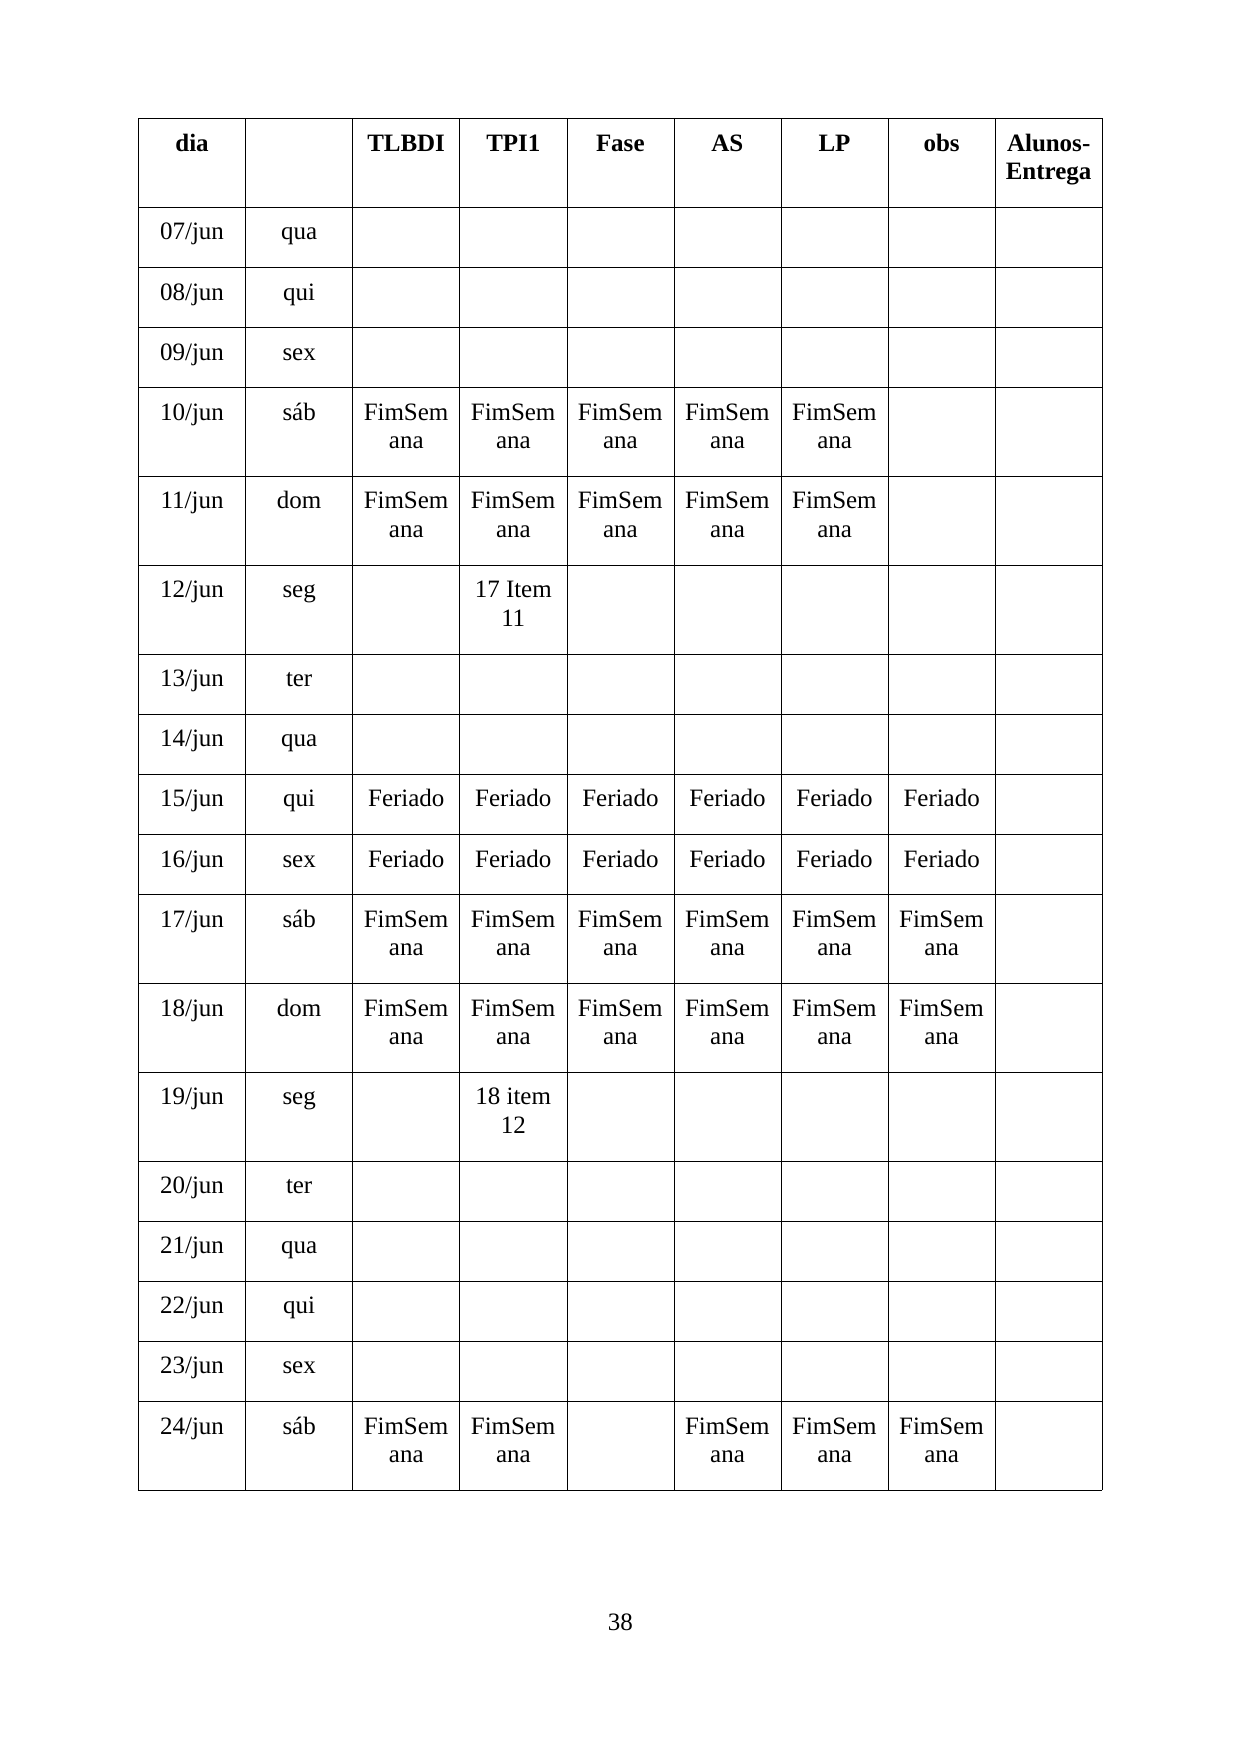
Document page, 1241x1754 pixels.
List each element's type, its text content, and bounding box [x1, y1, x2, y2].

table_cell [996, 1402, 1102, 1490]
table_cell 18 item 12 [460, 1073, 567, 1161]
table_cell FimSemana [568, 895, 674, 983]
table_cell [996, 477, 1102, 565]
table_cell [568, 1222, 674, 1281]
table_cell 18/jun [139, 984, 245, 1072]
table_cell [782, 1342, 888, 1401]
table_cell [460, 655, 567, 714]
table_cell [996, 1342, 1102, 1401]
table_cell FimSemana [353, 895, 459, 983]
table_cell [353, 1222, 459, 1281]
table_cell Feriado [460, 835, 567, 894]
table_cell [782, 1222, 888, 1281]
table_cell [782, 328, 888, 387]
table_cell 10/jun [139, 388, 245, 476]
table_cell 12/jun [139, 566, 245, 654]
table_cell 24/jun [139, 1402, 245, 1490]
table_cell [996, 1073, 1102, 1161]
table_cell [460, 328, 567, 387]
table_header obs [889, 119, 995, 207]
table_cell [460, 1282, 567, 1341]
table_cell seg [246, 1073, 352, 1161]
table_cell FimSemana [353, 984, 459, 1072]
table_cell FimSemana [460, 984, 567, 1072]
table_cell 17/jun [139, 895, 245, 983]
table_cell [675, 208, 781, 267]
table_cell [353, 328, 459, 387]
table_cell [568, 1342, 674, 1401]
table_cell [353, 655, 459, 714]
table_cell FimSemana [353, 1402, 459, 1490]
table_cell sáb [246, 895, 352, 983]
table_cell [782, 268, 888, 327]
table_cell [675, 655, 781, 714]
table_cell FimSemana [353, 388, 459, 476]
table_cell [996, 655, 1102, 714]
table_cell [996, 715, 1102, 774]
table_cell [460, 1342, 567, 1401]
table_cell [889, 1073, 995, 1161]
table_cell [353, 208, 459, 267]
table_cell FimSemana [568, 984, 674, 1072]
table_cell FimSemana [460, 388, 567, 476]
table_cell [568, 328, 674, 387]
table_cell [675, 566, 781, 654]
table_cell Feriado [675, 835, 781, 894]
table_cell FimSemana [889, 895, 995, 983]
table_cell FimSemana [568, 388, 674, 476]
table_cell [568, 268, 674, 327]
table_cell ter [246, 1162, 352, 1221]
table_cell [568, 566, 674, 654]
table_cell qua [246, 715, 352, 774]
table_cell [996, 775, 1102, 834]
table_cell [889, 655, 995, 714]
table_cell [353, 715, 459, 774]
table_cell FimSemana [889, 984, 995, 1072]
table_cell [675, 1282, 781, 1341]
table_cell FimSemana [353, 477, 459, 565]
table_cell [996, 984, 1102, 1072]
table_cell 17 Item 11 [460, 566, 567, 654]
table_cell [675, 1222, 781, 1281]
table_cell [782, 208, 888, 267]
table_cell [353, 1162, 459, 1221]
table_cell [996, 1282, 1102, 1341]
table_cell 09/jun [139, 328, 245, 387]
table_cell qua [246, 208, 352, 267]
table_cell [353, 1342, 459, 1401]
table_cell qui [246, 1282, 352, 1341]
table_cell [996, 208, 1102, 267]
table_cell [889, 1222, 995, 1281]
table_cell [889, 328, 995, 387]
table_cell ter [246, 655, 352, 714]
table_cell Feriado [568, 775, 674, 834]
table_cell [460, 268, 567, 327]
table_cell Feriado [889, 835, 995, 894]
table_cell [675, 1342, 781, 1401]
table_cell [782, 1282, 888, 1341]
table_cell 08/jun [139, 268, 245, 327]
table_cell Feriado [460, 775, 567, 834]
table_cell dom [246, 477, 352, 565]
table_cell FimSemana [675, 388, 781, 476]
table_cell FimSemana [675, 984, 781, 1072]
table_cell 20/jun [139, 1162, 245, 1221]
table_cell [675, 1162, 781, 1221]
table_cell [996, 388, 1102, 476]
table_cell 11/jun [139, 477, 245, 565]
table_cell dom [246, 984, 352, 1072]
table_cell [889, 268, 995, 327]
table_cell [996, 1222, 1102, 1281]
table_cell Feriado [889, 775, 995, 834]
table_cell 23/jun [139, 1342, 245, 1401]
table_cell qui [246, 775, 352, 834]
table_cell sáb [246, 1402, 352, 1490]
table_cell [889, 715, 995, 774]
table_cell [889, 208, 995, 267]
table_cell [353, 566, 459, 654]
table_cell [675, 715, 781, 774]
table_header [246, 119, 352, 207]
table_cell qui [246, 268, 352, 327]
table_cell FimSemana [460, 1402, 567, 1490]
table_cell 07/jun [139, 208, 245, 267]
table_cell [996, 566, 1102, 654]
table_cell [568, 1282, 674, 1341]
table_cell [889, 1162, 995, 1221]
table_cell [460, 715, 567, 774]
table_cell FimSemana [675, 1402, 781, 1490]
table_cell FimSemana [782, 984, 888, 1072]
table_cell [353, 1282, 459, 1341]
table_cell Feriado [353, 835, 459, 894]
table_cell FimSemana [782, 1402, 888, 1490]
table_cell [568, 1162, 674, 1221]
table_header dia [139, 119, 245, 207]
table_cell sex [246, 835, 352, 894]
table_cell 19/jun [139, 1073, 245, 1161]
table_cell [996, 895, 1102, 983]
table_cell 16/jun [139, 835, 245, 894]
table_cell Feriado [782, 835, 888, 894]
table_cell [782, 1073, 888, 1161]
table_cell Feriado [568, 835, 674, 894]
table_cell [675, 1073, 781, 1161]
table_cell [889, 477, 995, 565]
table_cell FimSemana [460, 895, 567, 983]
table_cell [782, 566, 888, 654]
table_header TLBDI [353, 119, 459, 207]
table_cell sex [246, 1342, 352, 1401]
table_cell [996, 1162, 1102, 1221]
table_cell [568, 208, 674, 267]
table_cell [996, 268, 1102, 327]
table_cell [675, 328, 781, 387]
table_cell 14/jun [139, 715, 245, 774]
table_cell Feriado [353, 775, 459, 834]
table_cell [568, 715, 674, 774]
table_cell Feriado [782, 775, 888, 834]
table_cell 15/jun [139, 775, 245, 834]
table_cell [889, 1282, 995, 1341]
table_cell 21/jun [139, 1222, 245, 1281]
table_cell [460, 208, 567, 267]
table_cell [782, 715, 888, 774]
table_header Fase [568, 119, 674, 207]
table_cell FimSemana [782, 477, 888, 565]
table_header AS [675, 119, 781, 207]
table_cell 13/jun [139, 655, 245, 714]
table_cell FimSemana [782, 388, 888, 476]
table_cell [568, 1073, 674, 1161]
table_cell [353, 1073, 459, 1161]
table_cell [460, 1222, 567, 1281]
table_cell [996, 328, 1102, 387]
table_cell FimSemana [782, 895, 888, 983]
table_cell [889, 1342, 995, 1401]
table_cell FimSemana [889, 1402, 995, 1490]
table_cell [782, 655, 888, 714]
table_cell qua [246, 1222, 352, 1281]
table_cell [889, 566, 995, 654]
table_cell [889, 388, 995, 476]
table_header LP [782, 119, 888, 207]
table_cell FimSemana [460, 477, 567, 565]
table_header Alunos-Entrega [996, 119, 1102, 207]
table_cell [675, 268, 781, 327]
table_cell sex [246, 328, 352, 387]
table_header TPI1 [460, 119, 567, 207]
table_cell [568, 1402, 674, 1490]
table_cell 22/jun [139, 1282, 245, 1341]
table_cell seg [246, 566, 352, 654]
table_cell [568, 655, 674, 714]
table_cell FimSemana [675, 477, 781, 565]
table_cell FimSemana [568, 477, 674, 565]
table_cell FimSemana [675, 895, 781, 983]
table_cell sáb [246, 388, 352, 476]
table_cell [353, 268, 459, 327]
table_cell [782, 1162, 888, 1221]
table_cell Feriado [675, 775, 781, 834]
table_cell [460, 1162, 567, 1221]
table_cell [996, 835, 1102, 894]
